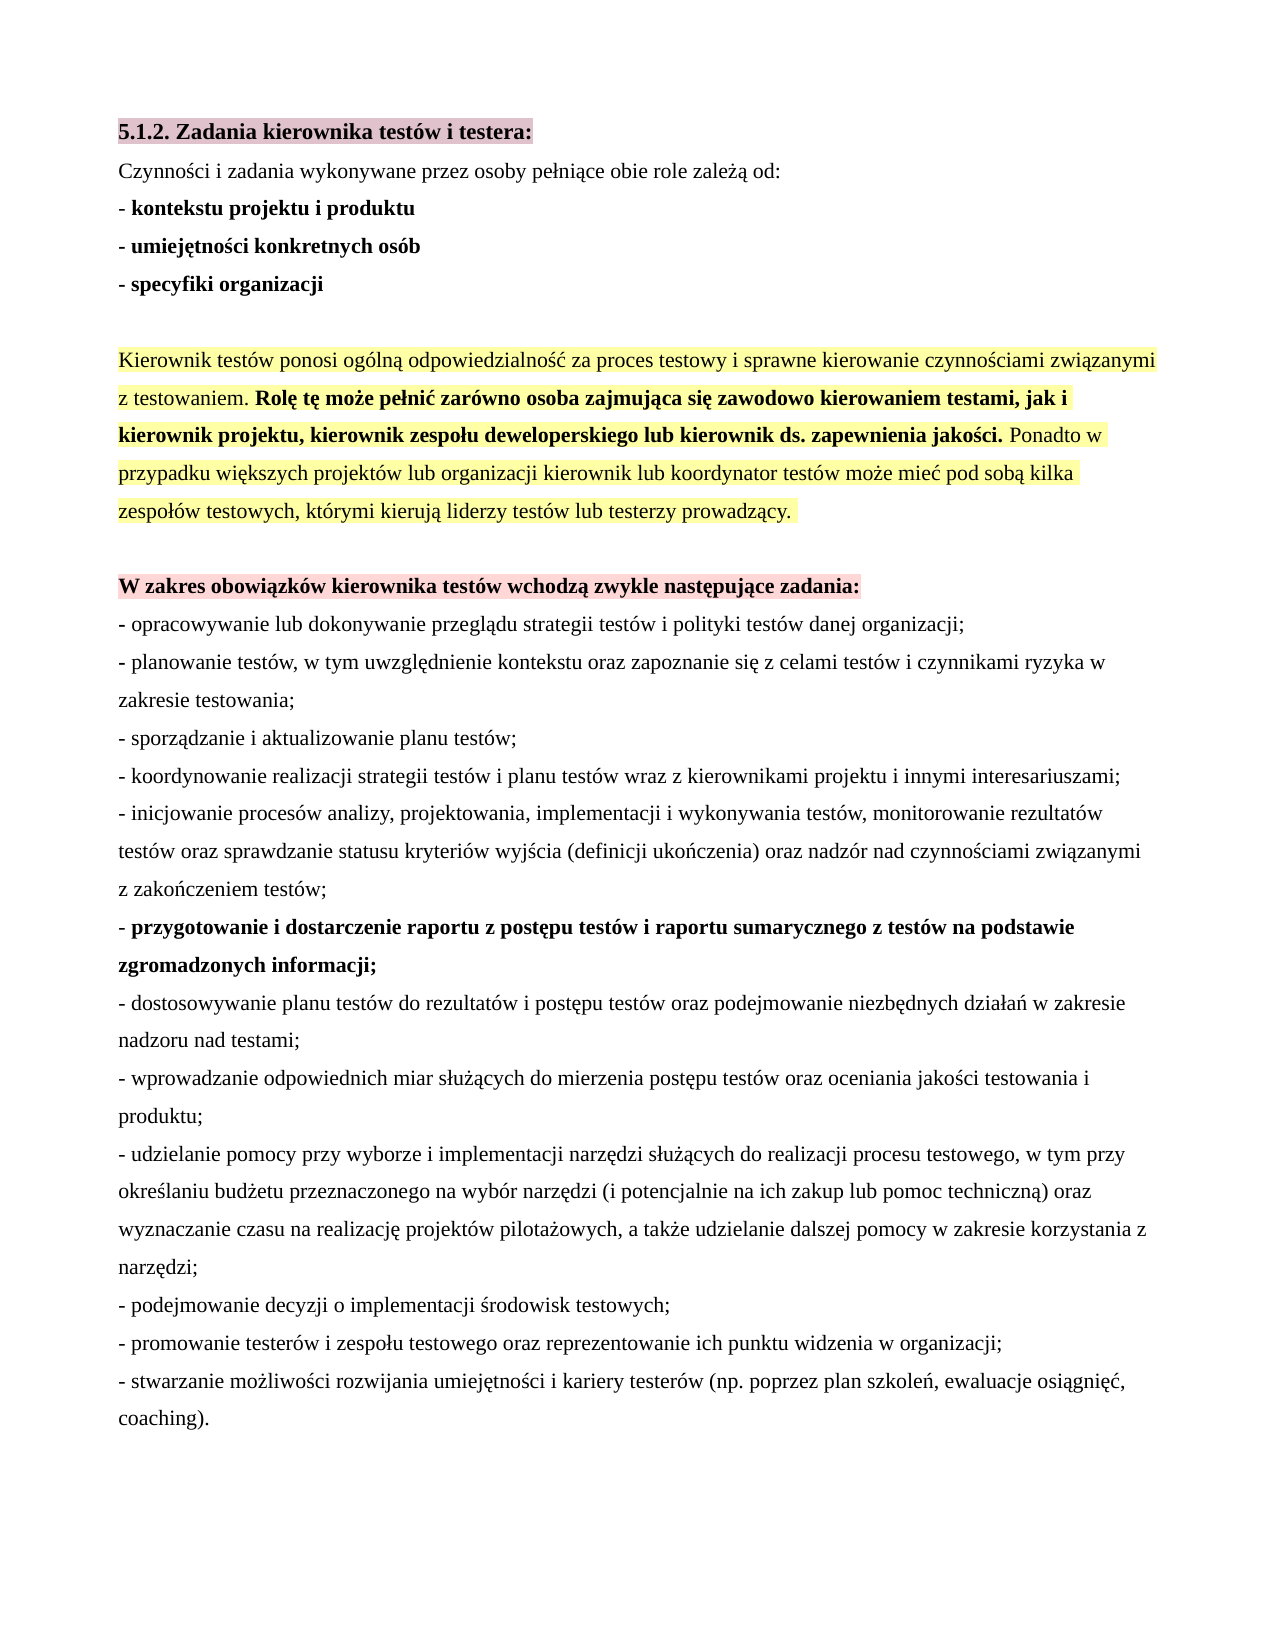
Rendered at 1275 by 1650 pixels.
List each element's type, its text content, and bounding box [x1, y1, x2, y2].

text - opracowywanie lub dokonywanie przeglądu strategii testów i polityki testów danej organizacji; [118, 611, 1157, 637]
text W zakres obowiązków kierownika testów wchodzą zwykle następujące zadania: [118, 573, 1157, 599]
text - udzielanie pomocy przy wyborze i implementacji narzędzi służących do realizacji procesu testowego, w tym przy określaniu budżetu przeznaczonego na wybór narzędzi (i potencjalnie na ich zakup lub pomoc techniczną) oraz wyznaczanie czasu na realizację projektów pilotażowych, a także udzielanie dalszej pomocy w zakresie korzystania z narzędzi; [118, 1141, 1157, 1279]
text - specyfiki organizacji [118, 271, 1157, 296]
text - podejmowanie decyzji o implementacji środowisk testowych; [118, 1292, 1157, 1317]
text - sporządzanie i aktualizowanie planu testów; [118, 725, 1157, 750]
text Kierownik testów ponosi ogólną odpowiedzialność za proces testowy i sprawne kierowanie czynnościami związanymi z testowaniem. Rolę tę może pełnić zarówno osoba zajmująca się zawodowo kierowaniem testami, jak i kierownik projektu, kierownik zespołu deweloperskiego lub kierownik ds. zapewnienia jakości. Ponadto w przypadku większych projektów lub organizacji kierownik lub koordynator testów może mieć pod sobą kilka zespołów testowych, którymi kierują liderzy testów lub testerzy prowadzący. [118, 347, 1157, 523]
text - umiejętności konkretnych osób [118, 233, 1157, 258]
text 5.1.2. Zadania kierownika testów i testera: [118, 118, 1157, 144]
text - koordynowanie realizacji strategii testów i planu testów wraz z kierownikami projektu i innymi interesariuszami; [118, 763, 1157, 788]
text - dostosowywanie planu testów do rezultatów i postępu testów oraz podejmowanie niezbędnych działań w zakresie nadzoru nad testami; [118, 989, 1157, 1052]
text - planowanie testów, w tym uwzględnienie kontekstu oraz zapoznanie się z celami testów i czynnikami ryzyka w zakresie testowania; [118, 649, 1157, 712]
text - wprowadzanie odpowiednich miar służących do mierzenia postępu testów oraz oceniania jakości testowania i produktu; [118, 1065, 1157, 1128]
text - kontekstu projektu i produktu [118, 195, 1157, 221]
text Czynności i zadania wykonywane przez osoby pełniące obie role zależą od: [118, 158, 1157, 183]
text - stwarzanie możliwości rozwijania umiejętności i kariery testerów (np. poprzez plan szkoleń, ewaluacje osiągnięć, coaching). [118, 1368, 1157, 1431]
text - inicjowanie procesów analizy, projektowania, implementacji i wykonywania testów, monitorowanie rezultatów testów oraz sprawdzanie statusu kryteriów wyjścia (definicji ukończenia) oraz nadzór nad czynnościami związanymi z zakończeniem testów; [118, 800, 1157, 901]
text - przygotowanie i dostarczenie raportu z postępu testów i raportu sumarycznego z testów na podstawie zgromadzonych informacji; [118, 914, 1157, 977]
text - promowanie testerów i zespołu testowego oraz reprezentowanie ich punktu widzenia w organizacji; [118, 1330, 1157, 1355]
